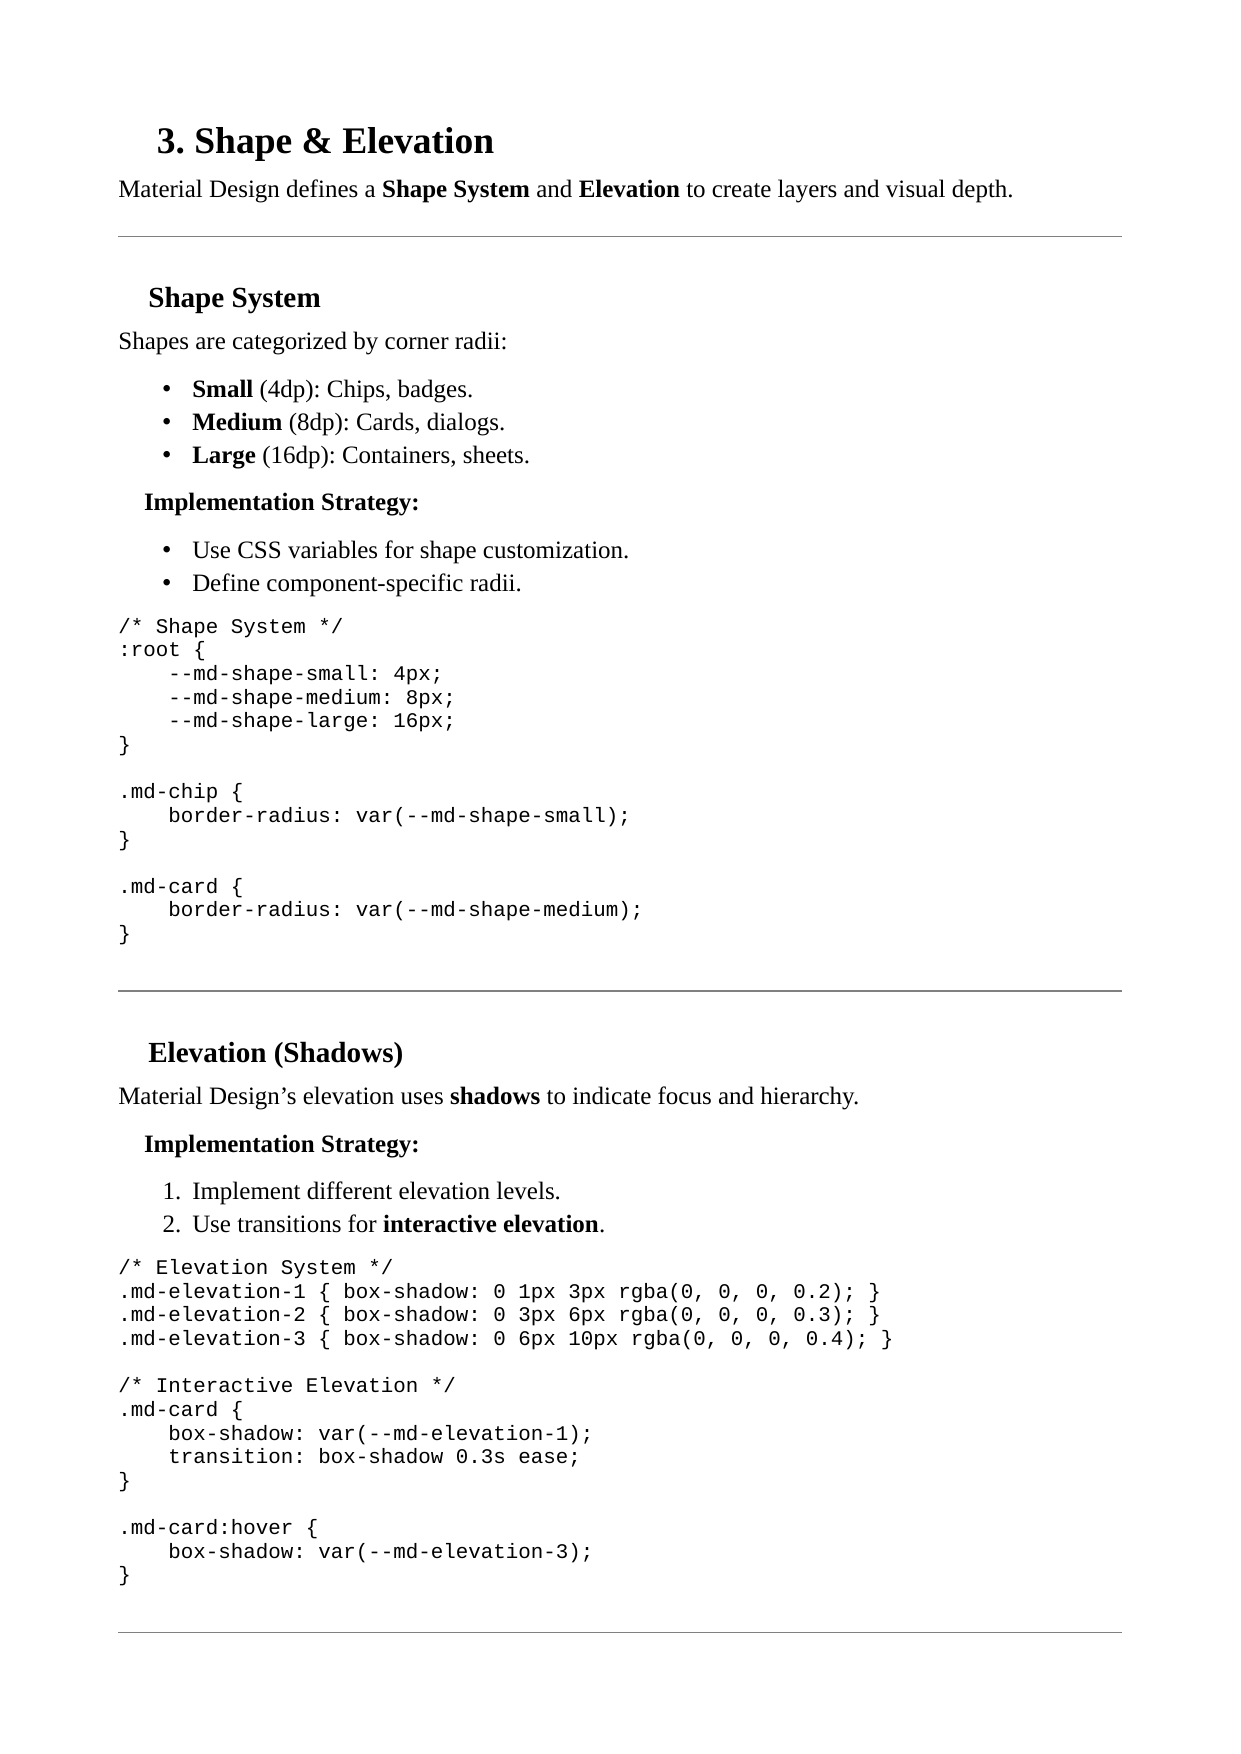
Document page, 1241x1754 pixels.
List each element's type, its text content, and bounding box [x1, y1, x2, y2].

text --md-shape-medium: 8px; [118, 687, 1122, 710]
text /* Elevation System */ [118, 1257, 1122, 1281]
list Small (4dp): Chips, badges. [162, 374, 1122, 403]
text .md-card { [118, 876, 1122, 899]
text Shapes are categorized by corner radii: [118, 326, 1122, 355]
text } [118, 1470, 1122, 1493]
text /* Interactive Elevation */ [118, 1375, 1122, 1399]
list Use CSS variables for shape customization. [162, 535, 1122, 564]
subtitle 🔲 Elevation (Shadows) [118, 1035, 1122, 1069]
text .md-elevation-3 { box-shadow: 0 6px 10px rgba(0, 0, 0, 0.4); } [118, 1328, 1122, 1352]
text 💡 Implementation Strategy: [118, 1129, 1122, 1157]
list Use transitions for interactive elevation. [162, 1209, 1122, 1238]
text } [118, 923, 1122, 947]
list Large (16dp): Containers, sheets. [162, 440, 1122, 469]
text .md-elevation-2 { box-shadow: 0 3px 6px rgba(0, 0, 0, 0.3); } [118, 1304, 1122, 1328]
subtitle ✅ 3. Shape & Elevation [118, 118, 1122, 161]
text .md-elevation-1 { box-shadow: 0 1px 3px rgba(0, 0, 0, 0.2); } [118, 1281, 1122, 1304]
text border-radius: var(--md-shape-small); [118, 805, 1122, 828]
text --md-shape-large: 16px; [118, 710, 1122, 734]
subtitle 🔲 Shape System [118, 280, 1122, 314]
list Implement different elevation levels. [162, 1176, 1122, 1205]
text Material Design defines a Shape System and Elevation to create layers and visual depth. [118, 174, 1122, 202]
text /* Shape System */ [118, 616, 1122, 639]
text } [118, 1564, 1122, 1588]
text 💡 Implementation Strategy: [118, 487, 1122, 516]
text border-radius: var(--md-shape-medium); [118, 899, 1122, 923]
text } [118, 828, 1122, 852]
text } [118, 734, 1122, 758]
list Define component-specific radii. [162, 568, 1122, 597]
text .md-card:hover { [118, 1517, 1122, 1541]
list Medium (8dp): Cards, dialogs. [162, 407, 1122, 436]
text .md-chip { [118, 781, 1122, 805]
text --md-shape-small: 4px; [118, 663, 1122, 687]
text box-shadow: var(--md-elevation-1); [118, 1422, 1122, 1446]
text .md-card { [118, 1399, 1122, 1422]
text :root { [118, 639, 1122, 663]
text Material Design’s elevation uses shadows to indicate focus and hierarchy. [118, 1081, 1122, 1110]
text box-shadow: var(--md-elevation-3); [118, 1541, 1122, 1564]
text transition: box-shadow 0.3s ease; [118, 1446, 1122, 1470]
